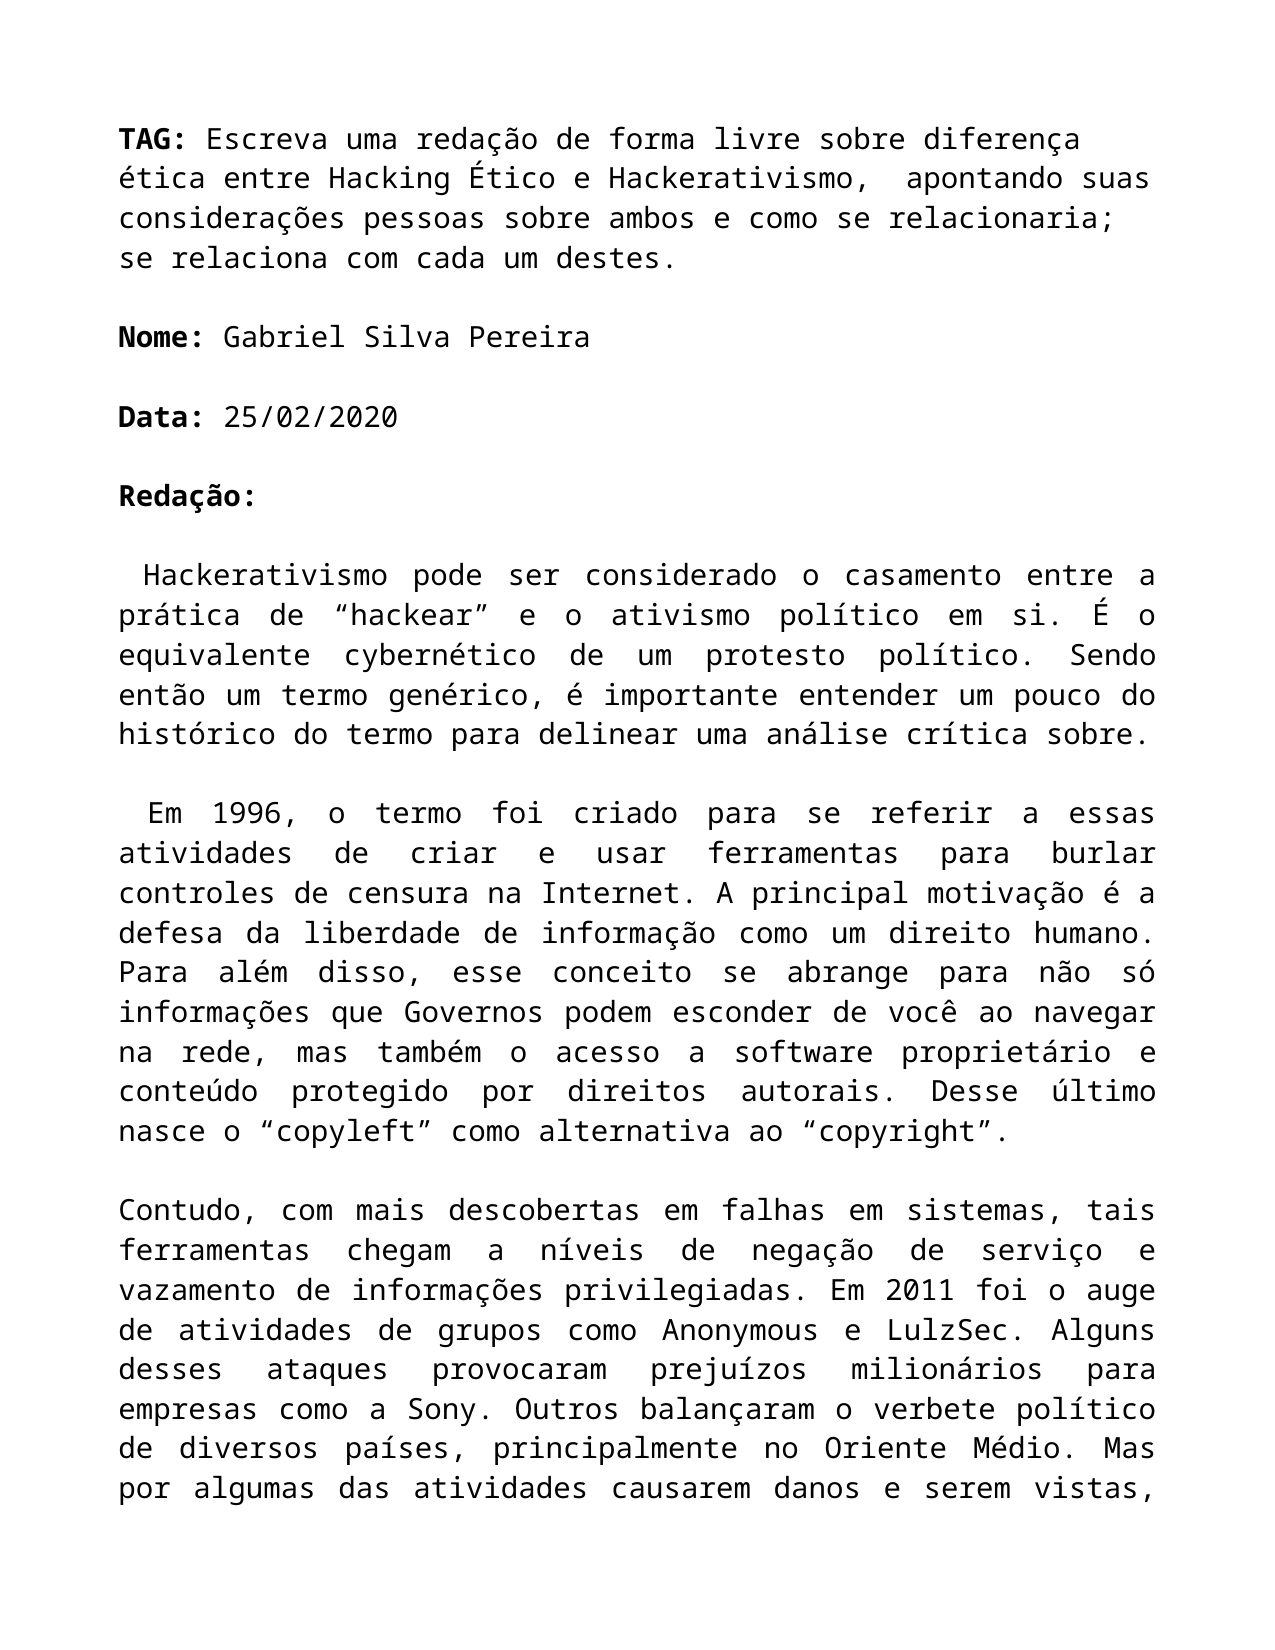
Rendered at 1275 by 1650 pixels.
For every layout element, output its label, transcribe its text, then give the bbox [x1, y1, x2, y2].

text Contudo, com mais descobertas em falhas em sistemas, tais ferramentas chegam a níveis de negação de serviço e vazamento de informações privilegiadas. Em 2011 foi o auge de atividades de grupos como Anonymous e LulzSec. Alguns desses ataques provocaram prejuízos milionários para empresas como a Sony. Outros balançaram o verbete político de diversos países, principalmente no Oriente Médio. Mas por algumas das atividades causarem danos e serem vistas, [118, 1190, 1157, 1507]
text Em 1996, o termo foi criado para se referir a essas atividades de criar e usar ferramentas para burlar controles de censura na Internet. A principal motivação é a defesa da liberdade de informação como um direito humano. Para além disso, esse conceito se abrange para não só informações que Governos podem esconder de você ao navegar na rede, mas também o acesso a software proprietário e conteúdo protegido por direitos autorais. Desse último nasce o “copyleft” como alternativa ao “copyright”. [118, 793, 1157, 1150]
text Nome: Gabriel Silva Pereira [118, 317, 1157, 356]
text Redação: [118, 475, 1157, 515]
text Hackerativismo pode ser considerado o casamento entre a prática de “hackear” e o ativismo político em si. É o equivalente cybernético de um protesto político. Sendo então um termo genérico, é importante entender um pouco do histórico do termo para delinear uma análise crítica sobre. [118, 555, 1157, 753]
text TAG: Escreva uma redação de forma livre sobre diferença ética entre Hacking Ético e Hackerativismo, apontando suas considerações pessoas sobre ambos e como se relacionaria; se relaciona com cada um destes. [118, 118, 1157, 277]
text Data: 25/02/2020 [118, 396, 1157, 436]
